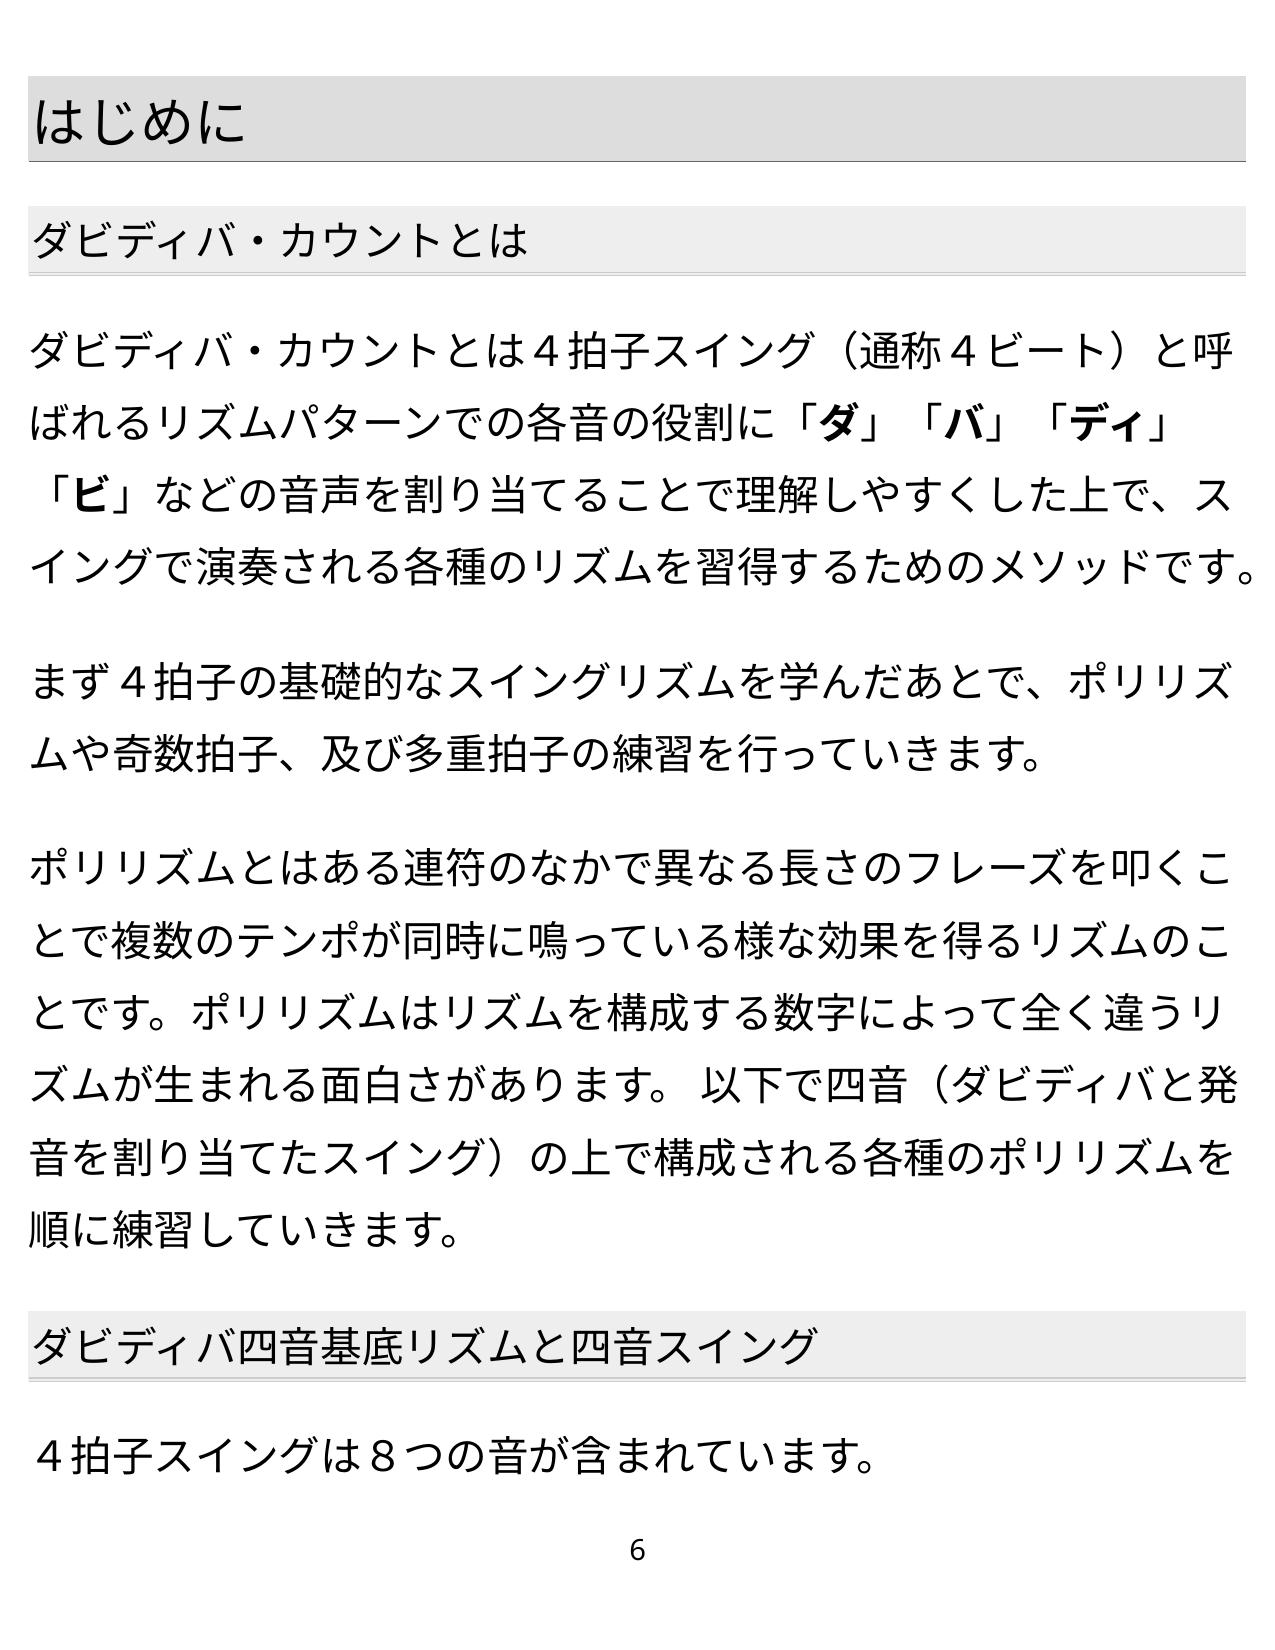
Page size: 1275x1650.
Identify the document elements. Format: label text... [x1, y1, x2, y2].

text ４拍子スイングは８つの音が含まれています。 [28, 1423, 1246, 1483]
text ポリリズムとはある連符のなかで異なる長さのフレーズを叩くことで複数のテンポが同時に鳴っている様な効果を得るリズムのことです。ポリリズムはリズムを構成する数字によって全く違うリズムが生まれる面白さがあります。 以下で四音（ダビディバと発音を割り当てたスイング）の上で構成される各種のポリリズムを順に練習していきます。 [28, 836, 1246, 1257]
text まず４拍子の基礎的なスイングリズムを学んだあとで、ポリリズムや奇数拍子、及び多重拍子の練習を行っていきます。 [28, 649, 1246, 781]
subtitle はじめに [28, 76, 1246, 161]
subtitle ダビディバ四音基底リズムと四音スイング [28, 1311, 1246, 1381]
subtitle ダビディバ・カウントとは [28, 206, 1246, 275]
